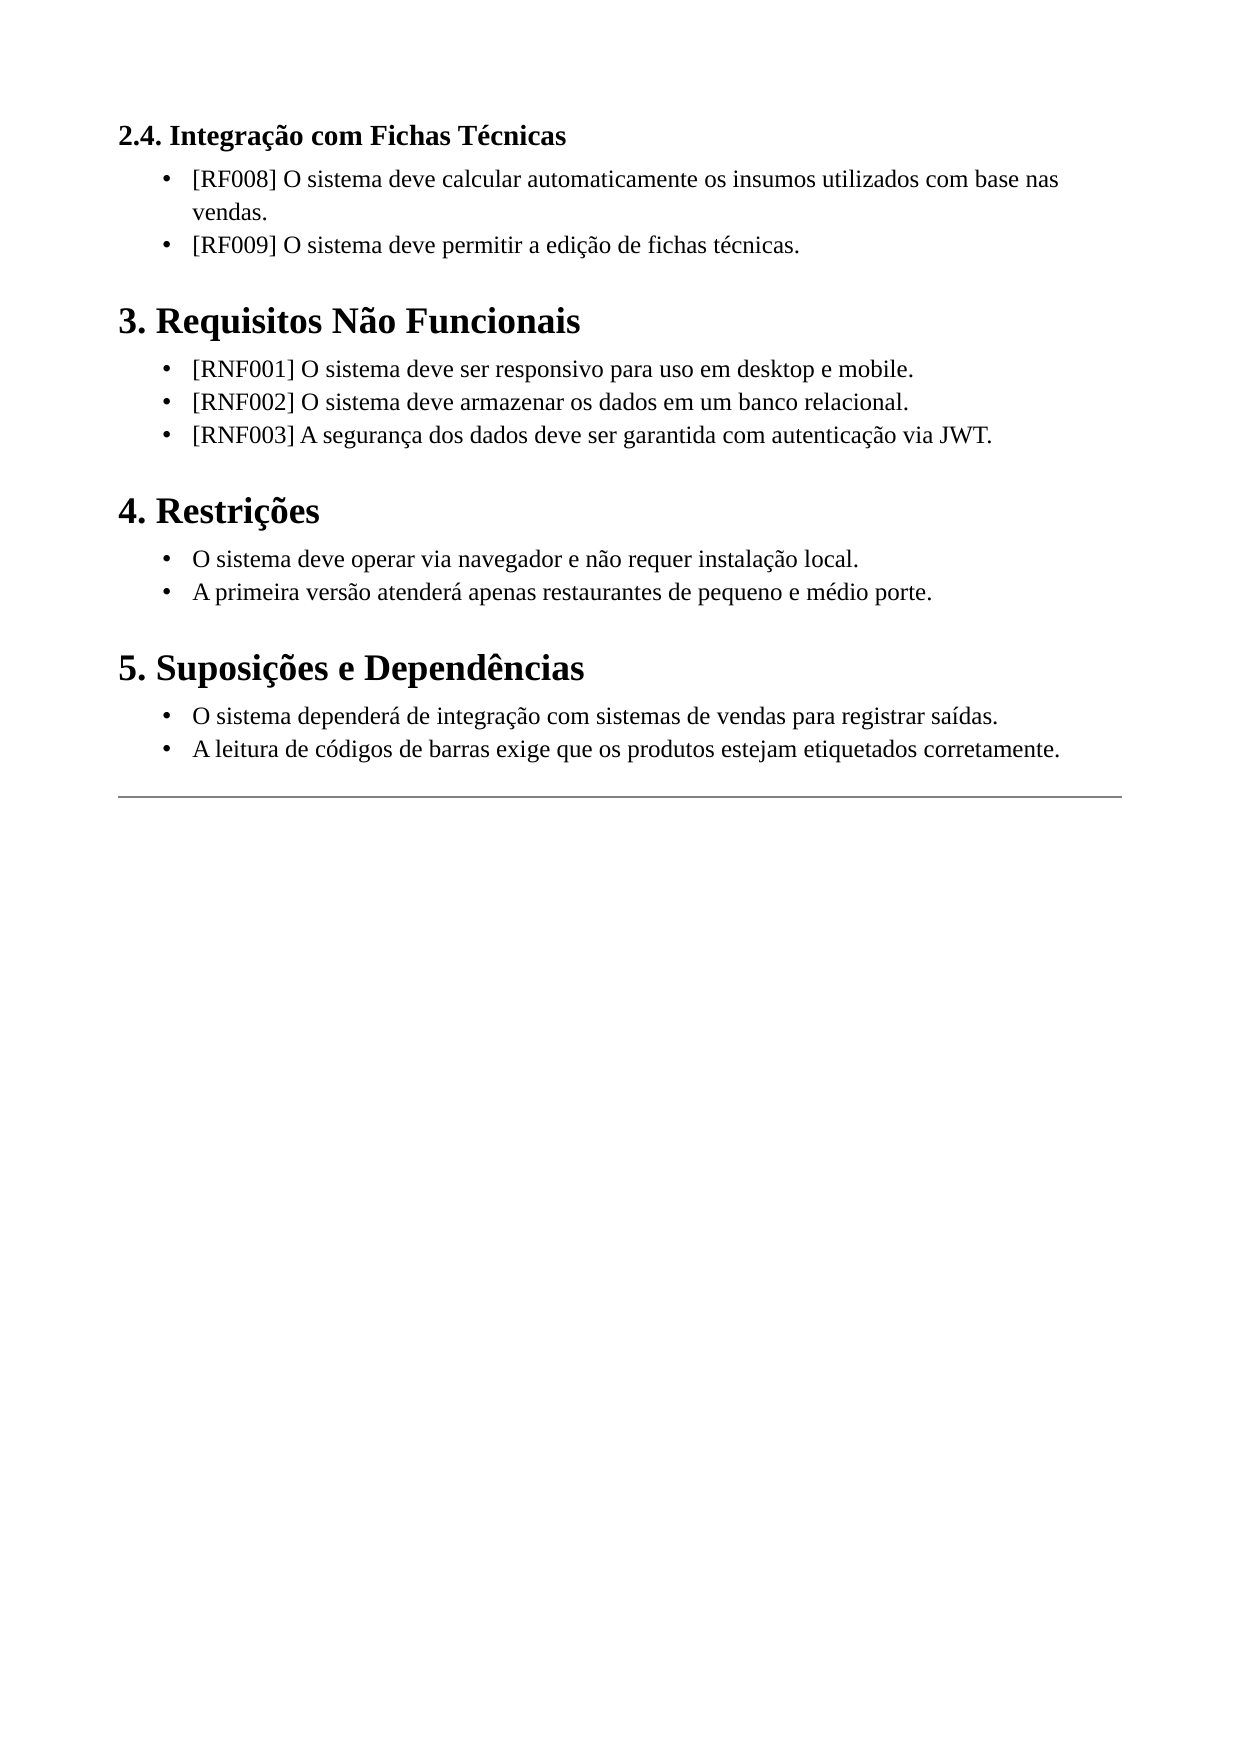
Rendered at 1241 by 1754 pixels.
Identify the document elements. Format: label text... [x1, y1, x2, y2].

subtitle 2.4. Integração com Fichas Técnicas [118, 118, 1122, 152]
list [RNF003] A segurança dos dados deve ser garantida com autenticação via JWT. [162, 420, 1122, 449]
list [RNF001] O sistema deve ser responsivo para uso em desktop e mobile. [162, 354, 1122, 383]
list [RF008] O sistema deve calcular automaticamente os insumos utilizados com base nas vendas. [162, 164, 1122, 226]
subtitle 3. Requisitos Não Funcionais [118, 299, 1122, 342]
list A primeira versão atenderá apenas restaurantes de pequeno e médio porte. [162, 577, 1122, 606]
list [RF009] O sistema deve permitir a edição de fichas técnicas. [162, 230, 1122, 259]
list O sistema deve operar via navegador e não requer instalação local. [162, 544, 1122, 573]
list [RNF002] O sistema deve armazenar os dados em um banco relacional. [162, 387, 1122, 416]
subtitle 4. Restrições [118, 489, 1122, 532]
list A leitura de códigos de barras exige que os produtos estejam etiquetados corretamente. [162, 734, 1122, 763]
subtitle 5. Suposições e Dependências [118, 646, 1122, 689]
list O sistema dependerá de integração com sistemas de vendas para registrar saídas. [162, 701, 1122, 730]
